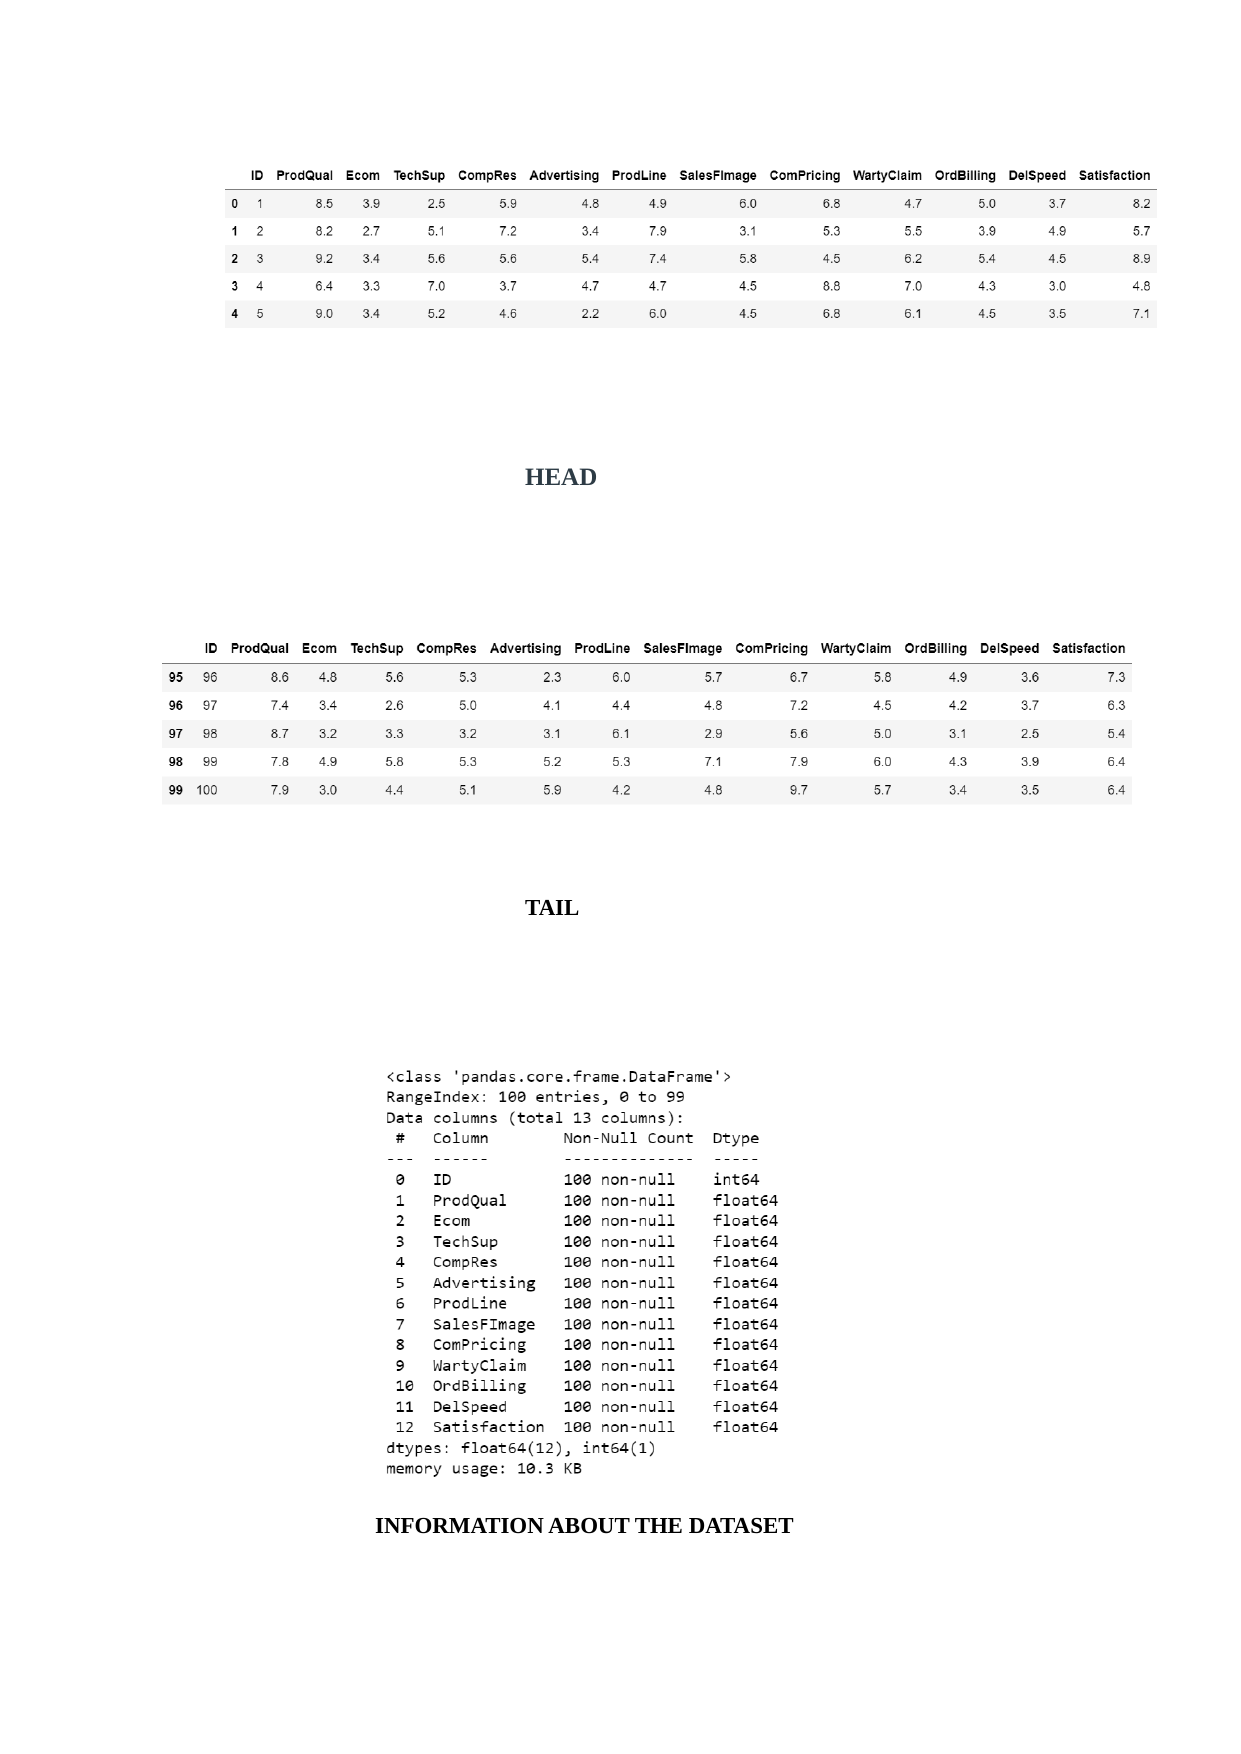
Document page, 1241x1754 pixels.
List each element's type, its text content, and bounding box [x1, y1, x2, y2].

text INFORMATION ABOUT THE DATASET [375, 1512, 1090, 1538]
text TAIL [150, 894, 1090, 920]
text HEAD [150, 462, 1090, 490]
